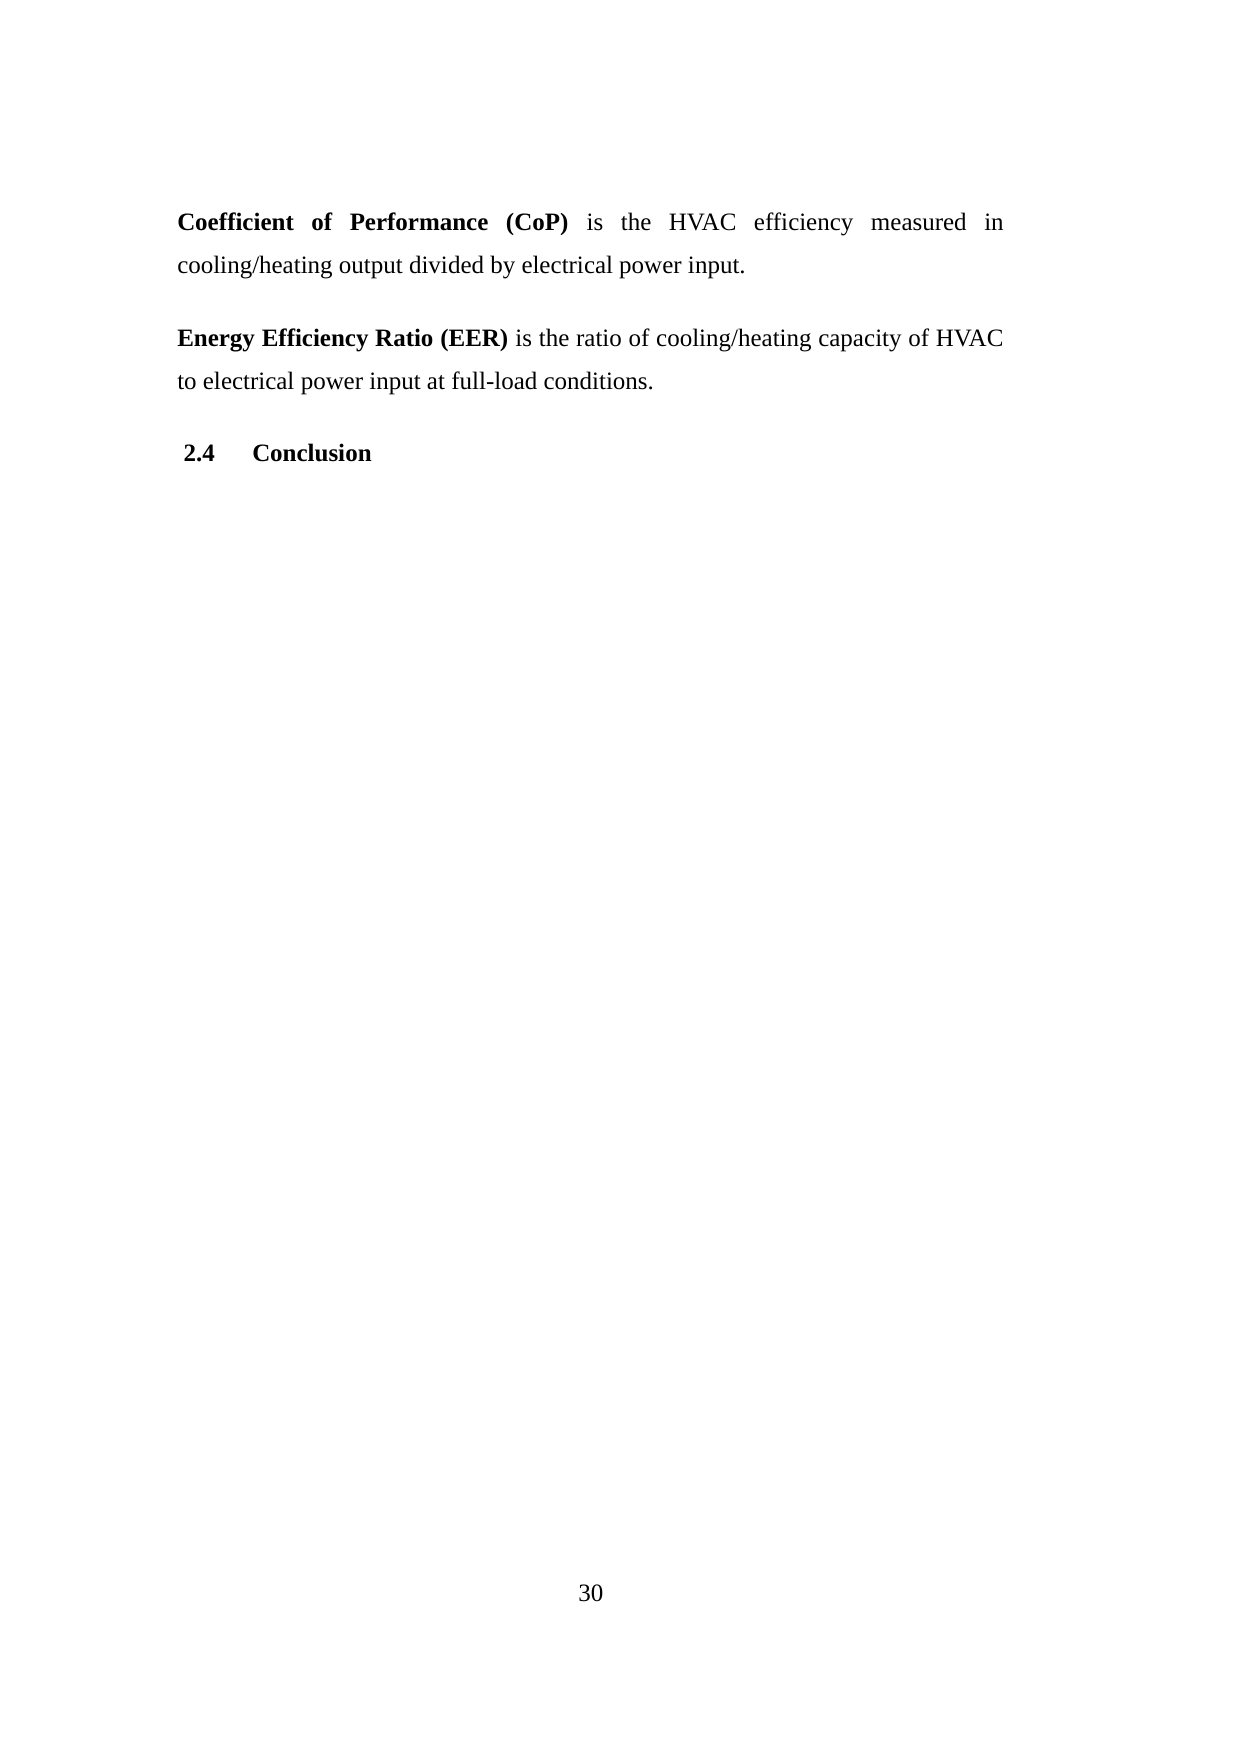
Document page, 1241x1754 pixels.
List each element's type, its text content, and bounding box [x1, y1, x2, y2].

subtitle Conclusion [177, 438, 1004, 467]
text Coefficient of Performance (CoP) is the HVAC efficiency measured in cooling/heating output divided by electrical power input. [177, 207, 1004, 279]
text Energy Efficiency Ratio (EER) is the ratio of cooling/heating capacity of HVAC to electrical power input at full-load conditions. [177, 323, 1004, 394]
